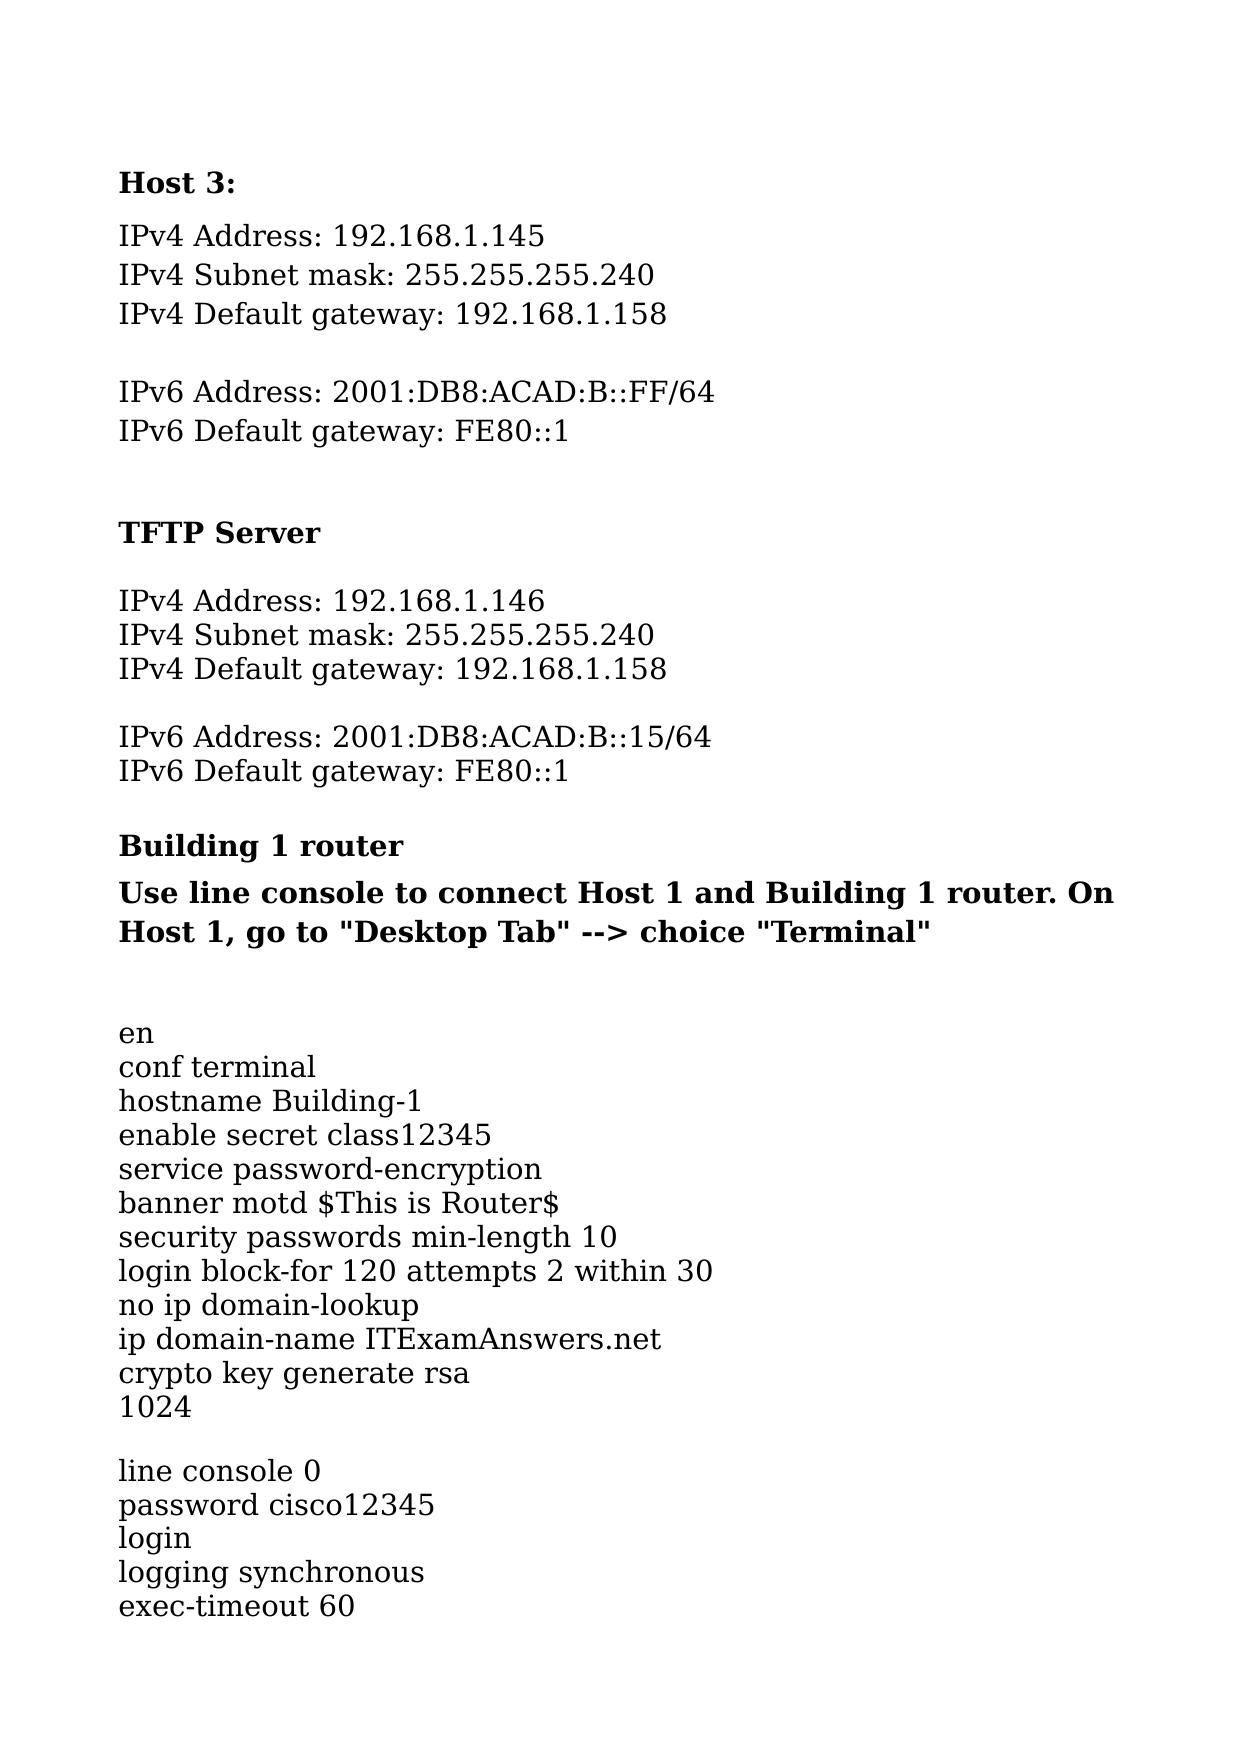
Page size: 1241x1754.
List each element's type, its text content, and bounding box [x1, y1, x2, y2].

text login block-for 120 attempts 2 within 30 [118, 1254, 1122, 1288]
text service password-encryption [118, 1153, 1122, 1187]
text 1024 [118, 1390, 1122, 1424]
text ip domain-name ITExamAnswers.net [118, 1322, 1122, 1356]
text no ip domain-lookup [118, 1288, 1122, 1322]
text IPv4 Address: 192.168.1.145 IPv4 Subnet mask: 255.255.255.240 IPv4 Default gateway: 192.168.1.158 IPv6 Address: 2001:DB8:ACAD:B::FF/64 IPv6 Default gateway: FE80::1 [118, 220, 1122, 448]
text TFTP Server IPv4 Address: 192.168.1.146 IPv4 Subnet mask: 255.255.255.240 IPv4 Default gateway: 192.168.1.158 IPv6 Address: 2001:DB8:ACAD:B::15/64 IPv6 Default gateway: FE80::1 [118, 516, 1122, 788]
text line console 0 [118, 1454, 1122, 1488]
text Use line console to connect Host 1 and Building 1 router. On Host 1, go to "Desktop Tab" --> choice "Terminal" [118, 876, 1122, 949]
text hostname Building-1 [118, 1085, 1122, 1119]
text exec-timeout 60 [118, 1590, 1122, 1624]
text en [118, 1017, 1122, 1051]
text conf terminal [118, 1051, 1122, 1085]
subtitle Building 1 router [118, 829, 1122, 863]
text enable secret class12345 [118, 1119, 1122, 1153]
text login [118, 1522, 1122, 1556]
text password cisco12345 [118, 1488, 1122, 1522]
text security passwords min-length 10 [118, 1221, 1122, 1254]
text banner motd $This is Router$ [118, 1187, 1122, 1221]
text crypto key generate rsa [118, 1356, 1122, 1390]
text logging synchronous [118, 1556, 1122, 1590]
text Host 3: [118, 166, 1122, 200]
